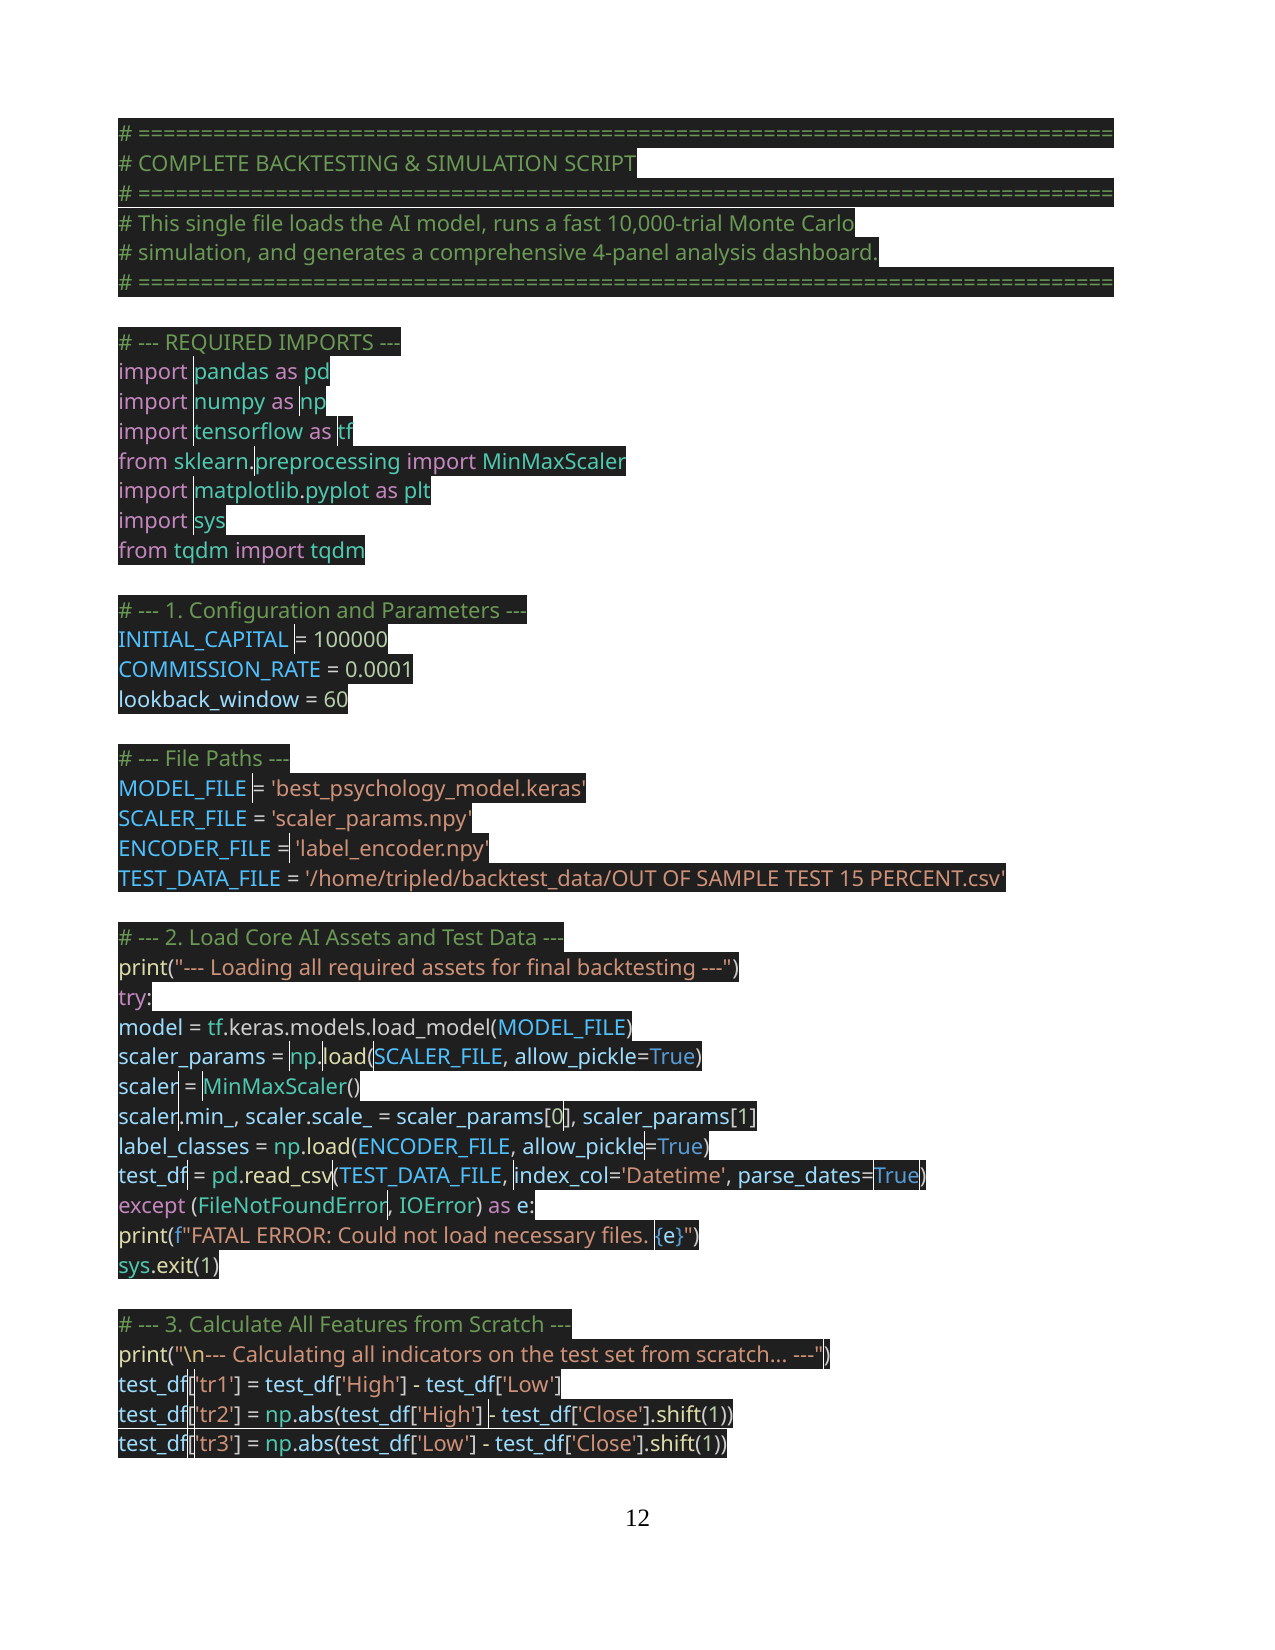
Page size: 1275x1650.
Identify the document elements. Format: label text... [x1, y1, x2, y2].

text ENCODER_FILE = 'label_encoder.npy' [118, 833, 1157, 863]
text MODEL_FILE = 'best_psychology_model.keras' [118, 773, 1157, 803]
text print(f"FATAL ERROR: Could not load necessary files. {e}") [118, 1220, 1157, 1250]
text # ============================================================================== [118, 178, 1157, 207]
text scaler = MinMaxScaler() [118, 1071, 1157, 1101]
text import matplotlib.pyplot as plt [118, 476, 1157, 505]
text print("\n--- Calculating all indicators on the test set from scratch... ---") [118, 1339, 1157, 1369]
text test_df['tr2'] = np.abs(test_df['High'] - test_df['Close'].shift(1)) [118, 1399, 1157, 1428]
text test_df['tr3'] = np.abs(test_df['Low'] - test_df['Close'].shift(1)) [118, 1428, 1157, 1458]
text import pandas as pd [118, 356, 1157, 386]
text import tensorflow as tf [118, 416, 1157, 446]
text INITIAL_CAPITAL = 100000 [118, 624, 1157, 654]
text except (FileNotFoundError, IOError) as e: [118, 1190, 1157, 1220]
text import numpy as np [118, 386, 1157, 416]
text label_classes = np.load(ENCODER_FILE, allow_pickle=True) [118, 1131, 1157, 1160]
text # --- 3. Calculate All Features from Scratch --- [118, 1309, 1157, 1339]
text # simulation, and generates a comprehensive 4-panel analysis dashboard. [118, 237, 1157, 267]
text # --- 1. Configuration and Parameters --- [118, 594, 1157, 624]
text # --- REQUIRED IMPORTS --- [118, 327, 1157, 356]
text from tqdm import tqdm [118, 535, 1157, 565]
text test_df['tr1'] = test_df['High'] - test_df['Low'] [118, 1369, 1157, 1399]
text print("--- Loading all required assets for final backtesting ---") [118, 952, 1157, 982]
text try: [118, 982, 1157, 1011]
text scaler_params = np.load(SCALER_FILE, allow_pickle=True) [118, 1041, 1157, 1071]
text TEST_DATA_FILE = '/home/tripled/backtest_data/OUT OF SAMPLE TEST 15 PERCENT.csv' [118, 863, 1157, 892]
text import sys [118, 505, 1157, 535]
text # COMPLETE BACKTESTING & SIMULATION SCRIPT [118, 148, 1157, 178]
text # --- 2. Load Core AI Assets and Test Data --- [118, 922, 1157, 952]
text model = tf.keras.models.load_model(MODEL_FILE) [118, 1011, 1157, 1041]
text # ============================================================================== [118, 267, 1157, 297]
text SCALER_FILE = 'scaler_params.npy' [118, 803, 1157, 833]
text test_df = pd.read_csv(TEST_DATA_FILE, index_col='Datetime', parse_dates=True) [118, 1160, 1157, 1190]
text # --- File Paths --- [118, 743, 1157, 773]
text scaler.min_, scaler.scale_ = scaler_params[0], scaler_params[1] [118, 1101, 1157, 1131]
text from sklearn.preprocessing import MinMaxScaler [118, 446, 1157, 476]
text lookback_window = 60 [118, 684, 1157, 714]
text COMMISSION_RATE = 0.0001 [118, 654, 1157, 684]
text # ============================================================================== [118, 118, 1157, 148]
text # This single file loads the AI model, runs a fast 10,000-trial Monte Carlo [118, 207, 1157, 237]
text sys.exit(1) [118, 1250, 1157, 1279]
